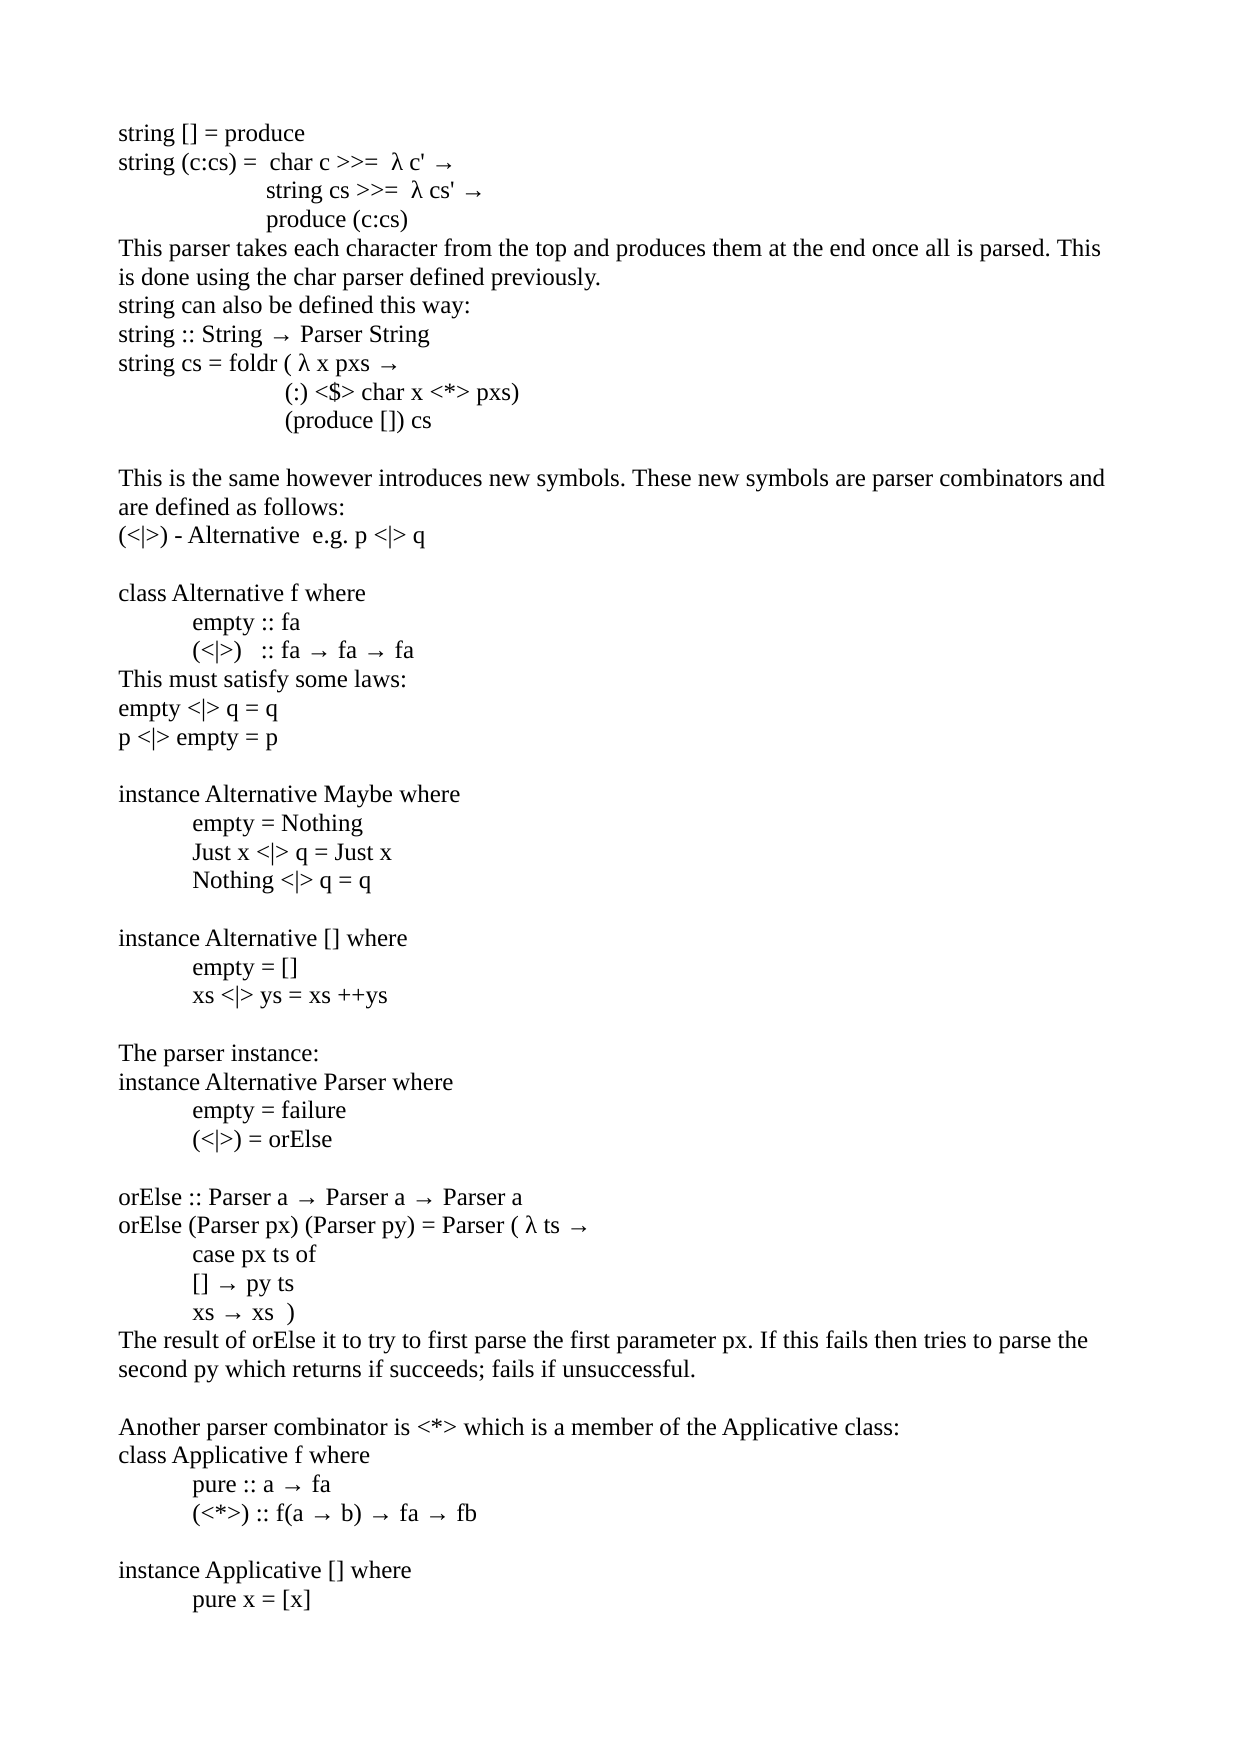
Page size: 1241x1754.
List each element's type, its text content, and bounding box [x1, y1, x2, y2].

text string [] = produce [118, 118, 1122, 147]
text string cs = foldr ( λ x pxs → [118, 348, 1122, 377]
text class Alternative f where [118, 578, 1122, 607]
text produce (c:cs) [118, 204, 1122, 233]
text (<|>) :: fa → fa → fa [118, 636, 1122, 664]
text xs → xs ) [118, 1297, 1122, 1326]
text Nothing <|> q = q [118, 866, 1122, 894]
text Just x <|> q = Just x [118, 837, 1122, 866]
text pure x = [x] [118, 1584, 1122, 1613]
text empty :: fa [118, 607, 1122, 636]
text case px ts of [118, 1239, 1122, 1268]
text instance Applicative [] where [118, 1556, 1122, 1584]
text instance Alternative Maybe where [118, 779, 1122, 808]
text instance Alternative [] where [118, 923, 1122, 952]
text (produce []) cs [118, 406, 1122, 434]
text string can also be defined this way: [118, 291, 1122, 319]
text empty = [] [118, 952, 1122, 981]
text (<|>) - Alternative e.g. p <|> q [118, 521, 1122, 549]
text string (c:cs) = char c >>= λ c' → [118, 147, 1122, 176]
text orElse :: Parser a → Parser a → Parser a [118, 1182, 1122, 1211]
text empty = failure [118, 1096, 1122, 1124]
text Another parser combinator is <*> which is a member of the Applicative class: [118, 1412, 1122, 1441]
text pure :: a → fa [118, 1469, 1122, 1498]
text empty = Nothing [118, 808, 1122, 837]
text The parser instance: instance Alternative Parser where [118, 1038, 1122, 1096]
text This must satisfy some laws: empty <|> q = q [118, 664, 1122, 722]
text (<*>) :: f(a → b) → fa → fb [118, 1498, 1122, 1527]
text This is the same however introduces new symbols. These new symbols are parser combinators and are defined as follows: [118, 463, 1122, 521]
text (:) <$> char x <*> pxs) [118, 377, 1122, 406]
text string cs >>= λ cs' → [118, 176, 1122, 204]
text This parser takes each character from the top and produces them at the end once all is parsed. This is done using the char parser defined previously. [118, 233, 1122, 291]
text The result of orElse it to try to first parse the first parameter px. If this fails then tries to parse the second py which returns if succeeds; fails if unsuccessful. [118, 1326, 1122, 1383]
text class Applicative f where [118, 1441, 1122, 1469]
text orElse (Parser px) (Parser py) = Parser ( λ ts → [118, 1211, 1122, 1239]
text p <|> empty = p [118, 722, 1122, 751]
text (<|>) = orElse [118, 1124, 1122, 1153]
text [] → py ts [118, 1268, 1122, 1297]
text xs <|> ys = xs ++ys [118, 981, 1122, 1009]
text string :: String → Parser String [118, 319, 1122, 348]
